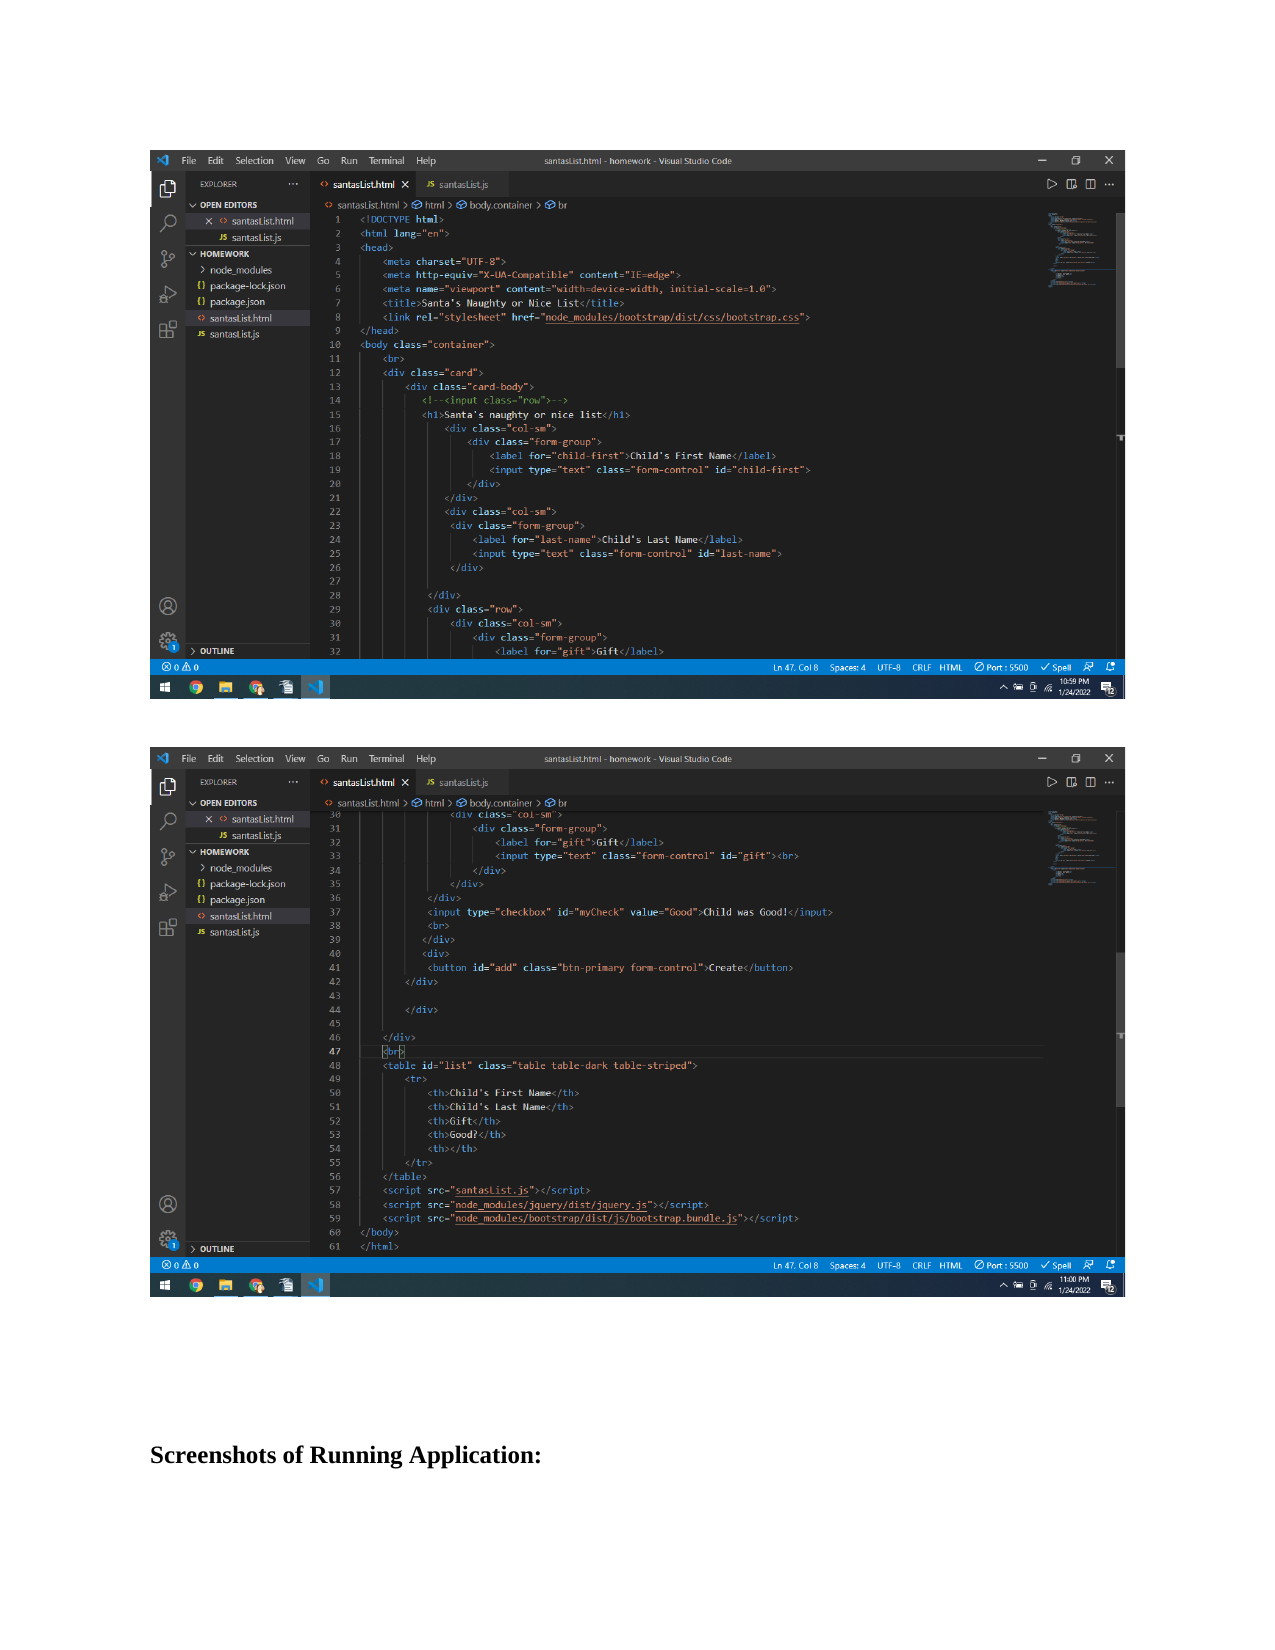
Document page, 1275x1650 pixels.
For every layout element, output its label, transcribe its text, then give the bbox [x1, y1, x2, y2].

text Screenshots of Running Application: [150, 1440, 1125, 1469]
picture [150, 150, 1125, 699]
picture [150, 747, 1125, 1297]
